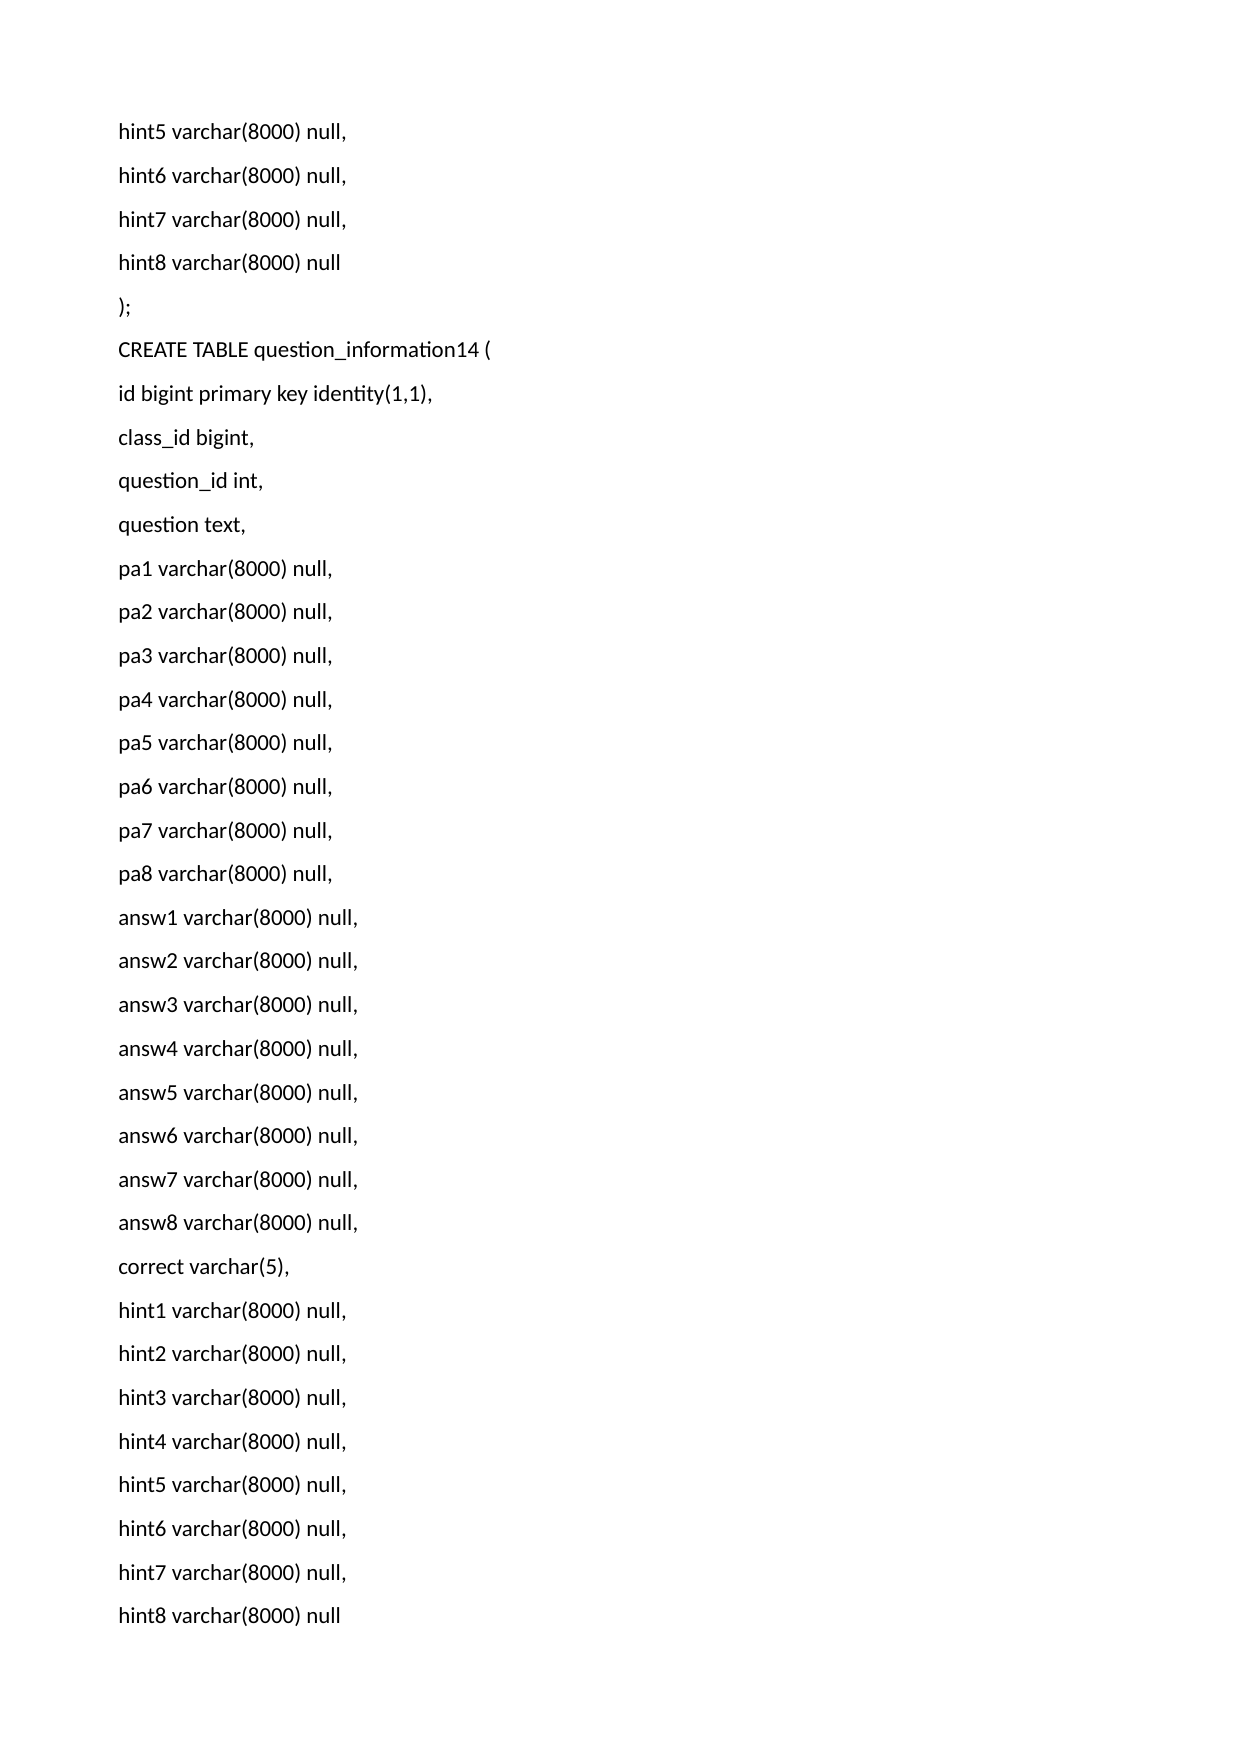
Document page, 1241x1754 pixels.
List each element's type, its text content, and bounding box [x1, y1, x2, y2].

text question text, [118, 511, 1122, 538]
text pa8 varchar(8000) null, [118, 860, 1122, 887]
text correct varchar(5), [118, 1253, 1122, 1280]
text answ4 varchar(8000) null, [118, 1035, 1122, 1062]
text hint4 varchar(8000) null, [118, 1427, 1122, 1454]
text hint5 varchar(8000) null, [118, 1471, 1122, 1498]
text pa4 varchar(8000) null, [118, 686, 1122, 712]
text hint8 varchar(8000) null [118, 249, 1122, 276]
text pa2 varchar(8000) null, [118, 598, 1122, 625]
text question_id int, [118, 467, 1122, 494]
text pa7 varchar(8000) null, [118, 816, 1122, 843]
text CREATE TABLE question_information14 ( [118, 336, 1122, 363]
text answ7 varchar(8000) null, [118, 1166, 1122, 1193]
text answ1 varchar(8000) null, [118, 904, 1122, 931]
text class_id bigint, [118, 424, 1122, 451]
text hint5 varchar(8000) null, [118, 118, 1122, 145]
text pa5 varchar(8000) null, [118, 729, 1122, 756]
text ); [118, 293, 1122, 320]
text pa3 varchar(8000) null, [118, 642, 1122, 669]
text hint3 varchar(8000) null, [118, 1384, 1122, 1411]
text answ6 varchar(8000) null, [118, 1122, 1122, 1149]
text hint6 varchar(8000) null, [118, 1515, 1122, 1542]
text hint7 varchar(8000) null, [118, 205, 1122, 232]
text answ5 varchar(8000) null, [118, 1078, 1122, 1105]
text hint7 varchar(8000) null, [118, 1558, 1122, 1585]
text hint1 varchar(8000) null, [118, 1297, 1122, 1323]
text id bigint primary key identity(1,1), [118, 380, 1122, 407]
text answ3 varchar(8000) null, [118, 991, 1122, 1018]
text hint2 varchar(8000) null, [118, 1340, 1122, 1367]
text answ8 varchar(8000) null, [118, 1209, 1122, 1236]
text hint6 varchar(8000) null, [118, 162, 1122, 189]
text hint8 varchar(8000) null [118, 1602, 1122, 1629]
text answ2 varchar(8000) null, [118, 947, 1122, 974]
text pa1 varchar(8000) null, [118, 554, 1122, 582]
text pa6 varchar(8000) null, [118, 773, 1122, 800]
